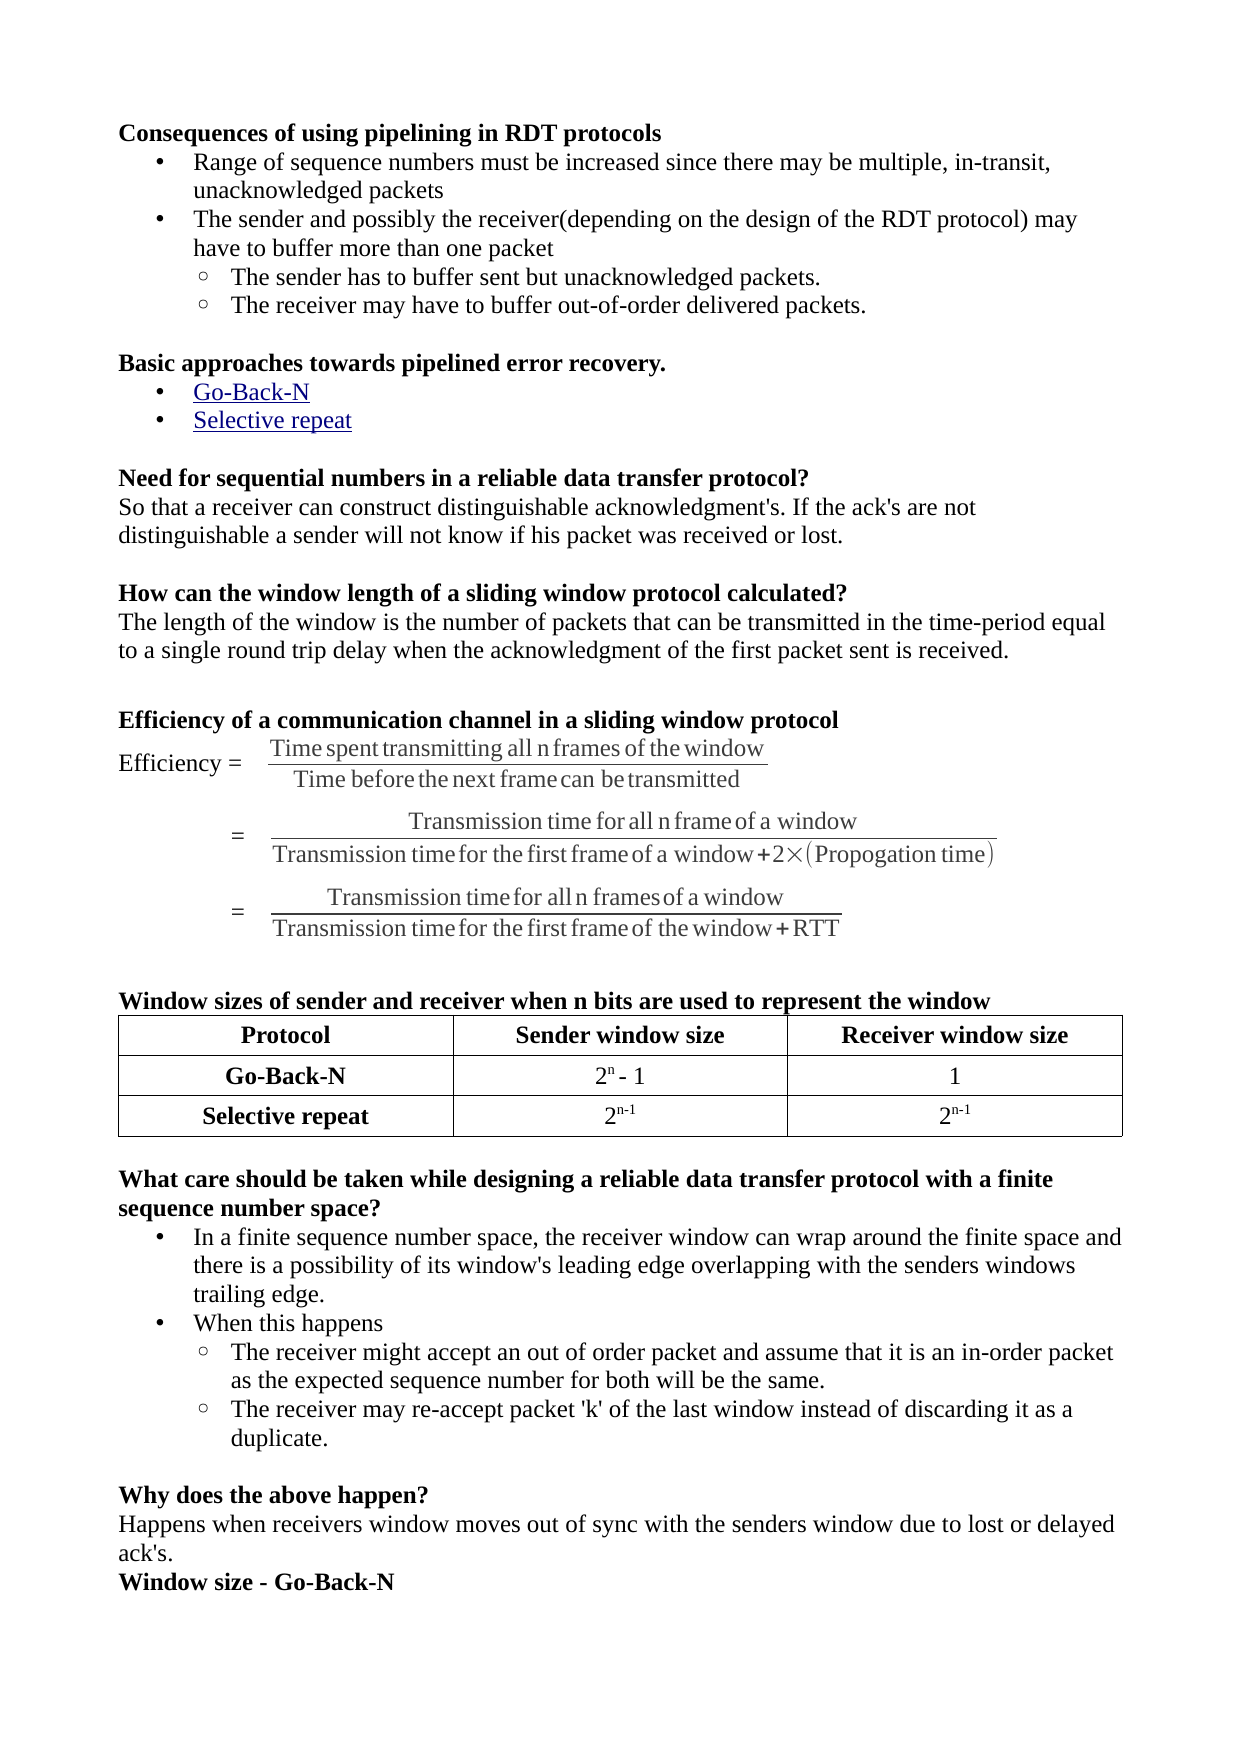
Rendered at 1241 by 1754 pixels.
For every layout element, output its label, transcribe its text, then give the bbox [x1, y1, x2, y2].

list In a finite sequence number space, the receiver window can wrap around the finite space and there is a possibility of its window's leading edge overlapping with the senders windows trailing edge. [156, 1222, 1122, 1308]
table_cell 2n-1 [454, 1096, 787, 1136]
table_header Sender window size [454, 1016, 787, 1055]
list The receiver might accept an out of order packet and assume that it is an in-order packet as the expected sequence number for both will be the same. [193, 1337, 1122, 1394]
table_cell Go-Back-N [119, 1056, 453, 1095]
text = [118, 884, 1122, 943]
list The sender and possibly the receiver(depending on the design of the RDT protocol) may have to buffer more than one packet [156, 204, 1122, 262]
table_header Protocol [119, 1016, 453, 1055]
table_cell 2n - 1 [454, 1056, 787, 1095]
table_cell 2n-1 [788, 1096, 1122, 1136]
list Range of sequence numbers must be increased since there may be multiple, in-transit, unacknowledged packets [156, 147, 1122, 204]
text What care should be taken while designing a reliable data transfer protocol with a finite sequence number space? [118, 1164, 1122, 1222]
list Go-Back-N [156, 377, 1122, 406]
text Consequences of using pipelining in RDT protocols [118, 118, 1122, 147]
text How can the window length of a sliding window protocol calculated? [118, 578, 1122, 607]
table_cell Selective repeat [119, 1096, 453, 1136]
text Efficiency of a communication channel in a sliding window protocol [118, 706, 1122, 734]
text The length of the window is the number of packets that can be transmitted in the time-period equal to a single round trip delay when the acknowledgment of the first packet sent is received. [118, 607, 1122, 664]
text So that a receiver can construct distinguishable acknowledgment's. If the ack's are not distinguishable a sender will not know if his packet was received or lost. [118, 492, 1122, 549]
list Selective repeat [156, 406, 1122, 434]
text Happens when receivers window moves out of sync with the senders window due to lost or delayed ack's. [118, 1509, 1122, 1567]
list The sender has to buffer sent but unacknowledged packets. [193, 262, 1122, 291]
text Window sizes of sender and receiver when n bits are used to represent the window [118, 986, 1122, 1014]
text Efficiency = [118, 734, 1122, 793]
text = [118, 808, 1122, 869]
table_cell 1 [788, 1056, 1122, 1095]
text Basic approaches towards pipelined error recovery. [118, 348, 1122, 377]
list The receiver may have to buffer out-of-order delivered packets. [193, 291, 1122, 319]
text Window size - Go-Back-N [118, 1567, 1122, 1596]
list When this happens [156, 1308, 1122, 1337]
text Need for sequential numbers in a reliable data transfer protocol? [118, 463, 1122, 492]
table_header Receiver window size [788, 1016, 1122, 1055]
text Why does the above happen? [118, 1481, 1122, 1509]
list The receiver may re-accept packet 'k' of the last window instead of discarding it as a duplicate. [193, 1394, 1122, 1452]
